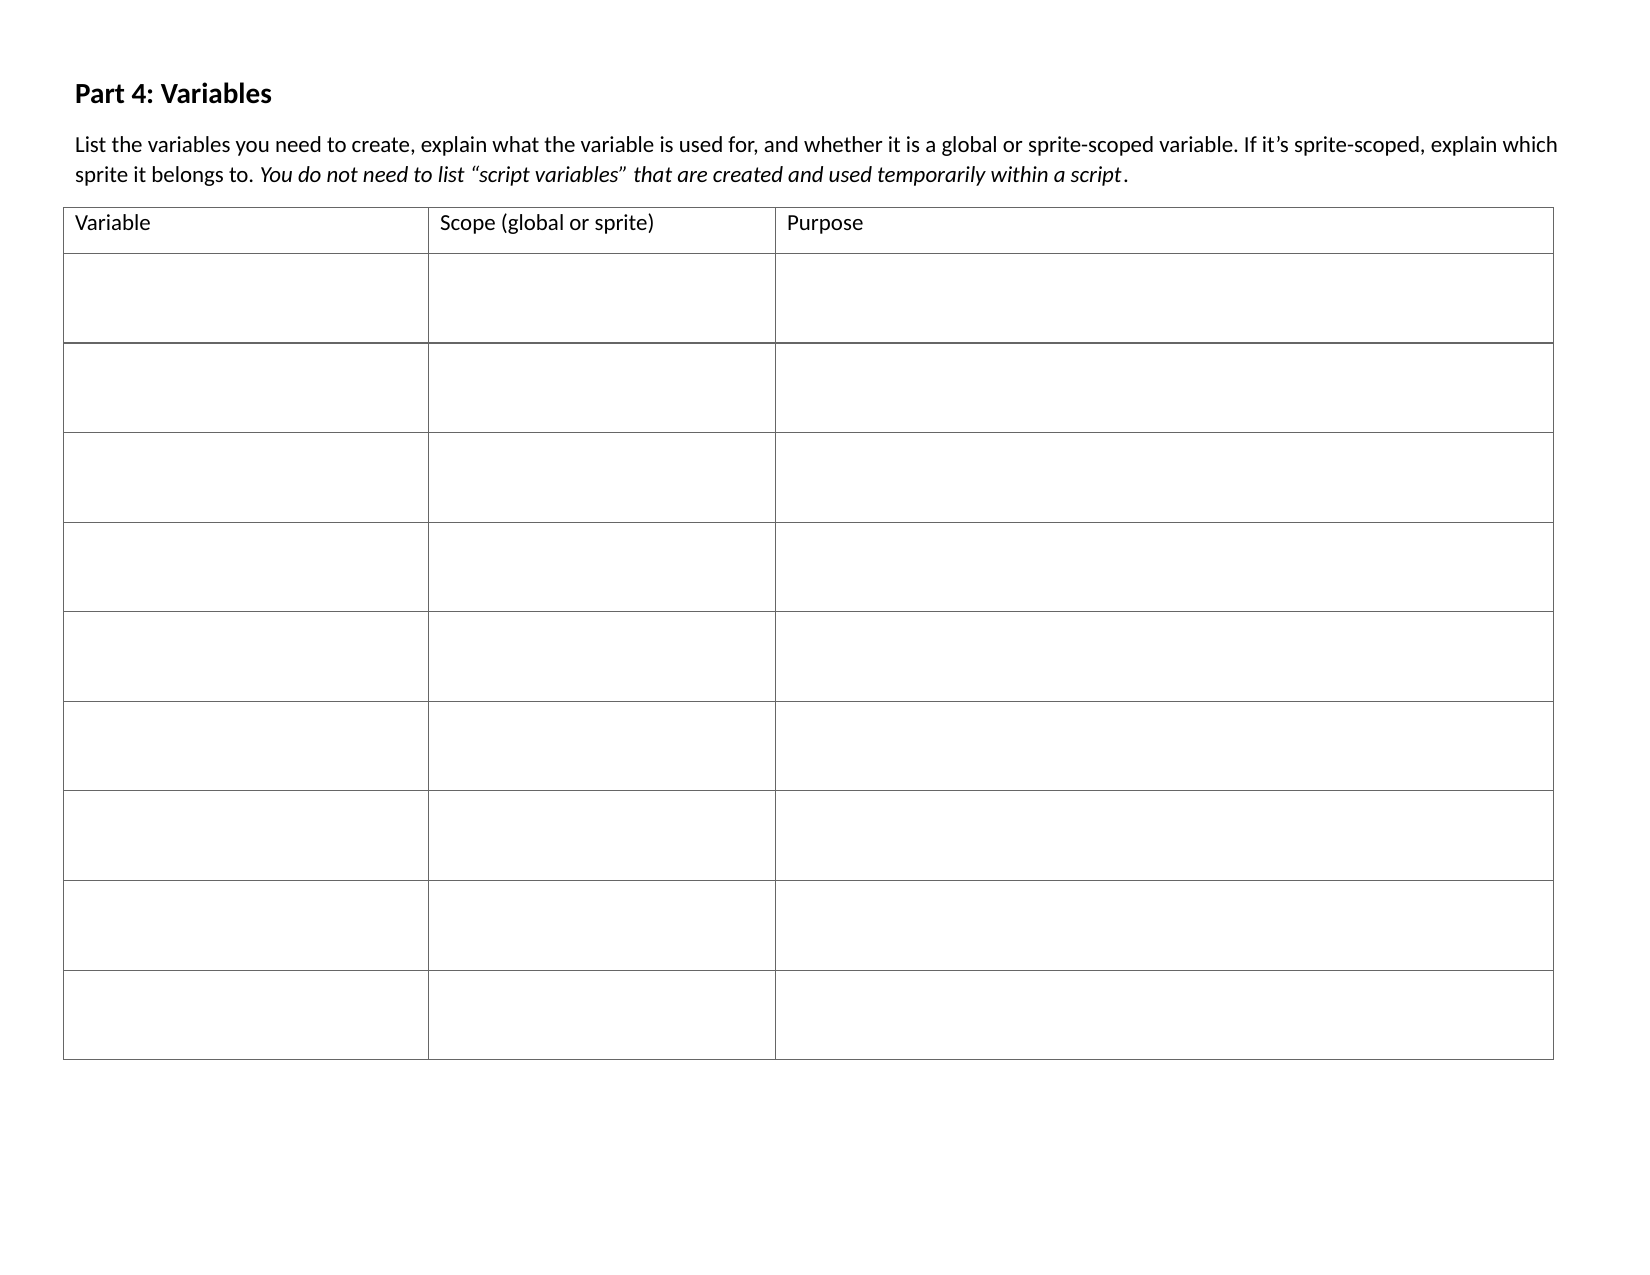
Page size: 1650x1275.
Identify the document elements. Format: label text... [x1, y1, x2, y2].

table_cell [64, 254, 428, 342]
table_header Variable [64, 208, 428, 253]
table_cell [429, 791, 775, 880]
table_cell [64, 881, 428, 969]
table_cell [429, 971, 775, 1059]
table_cell [776, 702, 1553, 790]
table_cell [64, 702, 428, 790]
table_cell [776, 344, 1553, 432]
table_cell [776, 881, 1553, 969]
table_cell [429, 702, 775, 790]
table_cell [429, 344, 775, 432]
table_cell [64, 971, 428, 1059]
text List the variables you need to create, explain what the variable is used for, and whether it is a global or sprite-scoped variable. If it’s sprite-scoped, explain which sprite it belongs to. You do not need to list “script variables” that are created and used temporarily within a script. [75, 130, 1575, 188]
table_cell [64, 344, 428, 432]
text Part 4: Variables [75, 75, 1575, 111]
table_cell [429, 254, 775, 342]
table_cell [429, 433, 775, 522]
table_cell [776, 254, 1553, 342]
table_cell [776, 433, 1553, 522]
table_cell [776, 971, 1553, 1059]
table_cell [64, 791, 428, 880]
table_cell [776, 523, 1553, 611]
table_cell [64, 612, 428, 701]
table_header Purpose [776, 208, 1553, 253]
table_cell [776, 612, 1553, 701]
table_cell [429, 523, 775, 611]
table_cell [429, 881, 775, 969]
table_cell [776, 791, 1553, 880]
table_cell [64, 433, 428, 522]
table_cell [429, 612, 775, 701]
table_cell [64, 523, 428, 611]
table_header Scope (global or sprite) [429, 208, 775, 253]
